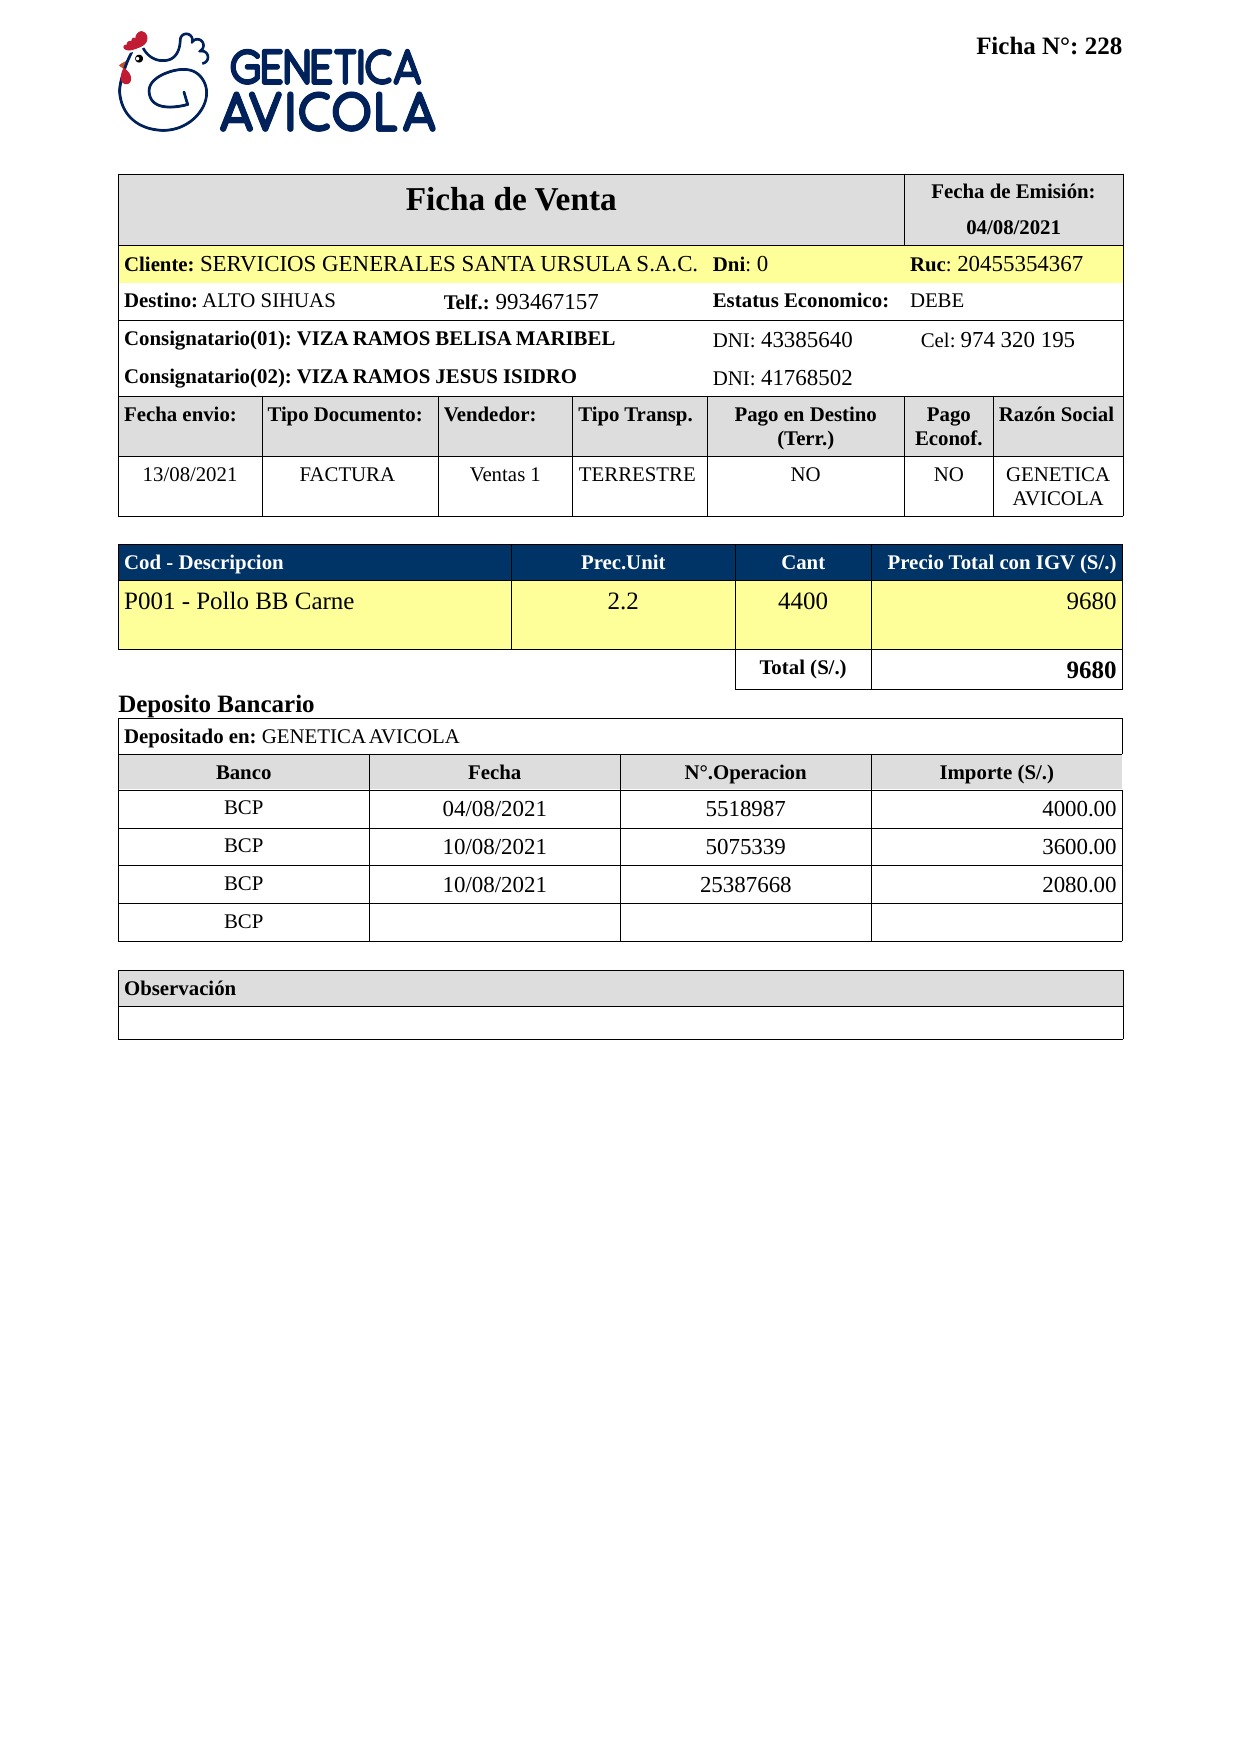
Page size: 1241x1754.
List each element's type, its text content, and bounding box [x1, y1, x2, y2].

table_cell 9680 [872, 581, 1122, 649]
table_cell [118, 650, 511, 689]
table_cell Tipo Documento: [263, 397, 438, 456]
table_cell Fecha envio: [119, 397, 262, 456]
table_cell 25387668 [621, 866, 871, 903]
table_cell 4000.00 [872, 791, 1122, 827]
table_cell Razón Social [994, 397, 1123, 456]
table_cell Destino: ALTO SIHUAS [119, 283, 438, 320]
table_cell 13/08/2021 [119, 457, 262, 516]
table_cell 2.2 [512, 581, 735, 649]
table_cell [119, 1007, 1123, 1039]
table_header Cod - Descripcion [119, 545, 511, 580]
table_cell [621, 904, 871, 941]
table_cell TERRESTRE [573, 457, 707, 516]
table_cell 04/08/2021 [905, 209, 1123, 245]
table_cell 10/08/2021 [370, 829, 620, 865]
table_cell Dni: 0 [707, 246, 904, 283]
table_header Observación [119, 971, 1123, 1006]
table_cell Tipo Transp. [573, 397, 707, 456]
table_header Depositado en: GENETICA AVICOLA [119, 719, 1122, 754]
table_header Cant [736, 545, 871, 580]
table_cell GENETICA AVICOLA [994, 457, 1123, 516]
table_cell Pago Econof. [905, 397, 993, 456]
table_cell Banco [119, 755, 369, 789]
table_cell NO [905, 457, 993, 516]
table_cell 10/08/2021 [370, 866, 620, 903]
table_header Prec.Unit [512, 545, 735, 580]
table_cell Total (S/.) [736, 650, 871, 689]
table_cell [872, 904, 1122, 941]
table_cell Pago en Destino (Terr.) [708, 397, 904, 456]
table_cell 2080.00 [872, 866, 1122, 903]
table_cell 5518987 [621, 791, 871, 827]
table_cell 4400 [736, 581, 871, 649]
table_cell [370, 904, 620, 941]
table_cell BCP [119, 829, 369, 865]
table_cell 04/08/2021 [370, 791, 620, 827]
text Deposito Bancario [118, 689, 1122, 718]
table_cell 9680 [872, 650, 1122, 689]
table_cell 5075339 [621, 829, 871, 865]
table_cell Vendedor: [439, 397, 572, 456]
table_header Precio Total con IGV (S/.) [872, 545, 1122, 580]
table_cell Fecha [370, 755, 620, 789]
table_header Ficha de Venta [119, 175, 904, 245]
table_cell Ruc: 20455354367 [904, 246, 1123, 283]
table_cell Consignatario(01): VIZA RAMOS BELISA MARIBEL [119, 321, 707, 358]
table_cell [511, 650, 735, 689]
picture [118, 31, 436, 132]
table_cell Telf.: 993467157 [438, 283, 707, 320]
table_cell BCP [119, 791, 369, 827]
table_cell Cel: 974 320 195 [915, 321, 1123, 358]
table_cell NO [708, 457, 904, 516]
table_cell Importe (S/.) [872, 755, 1122, 789]
table_cell FACTURA [263, 457, 438, 516]
table_cell N°.Operacion [621, 755, 871, 789]
table_cell Cliente: SERVICIOS GENERALES SANTA URSULA S.A.C. [119, 246, 707, 283]
table_cell P001 - Pollo BB Carne [119, 581, 511, 649]
table_cell Ventas 1 [439, 457, 572, 516]
table_cell BCP [119, 904, 369, 941]
table_cell Consignatario(02): VIZA RAMOS JESUS ISIDRO [119, 358, 707, 396]
table_cell DNI: 41768502 [707, 358, 1123, 396]
table_header Fecha de Emisión: [905, 175, 1123, 209]
table_cell BCP [119, 866, 369, 903]
table_cell Estatus Economico: [707, 283, 904, 320]
table_cell DNI: 43385640 [707, 321, 915, 358]
table_cell DEBE [904, 283, 1123, 320]
table_cell 3600.00 [872, 829, 1122, 865]
